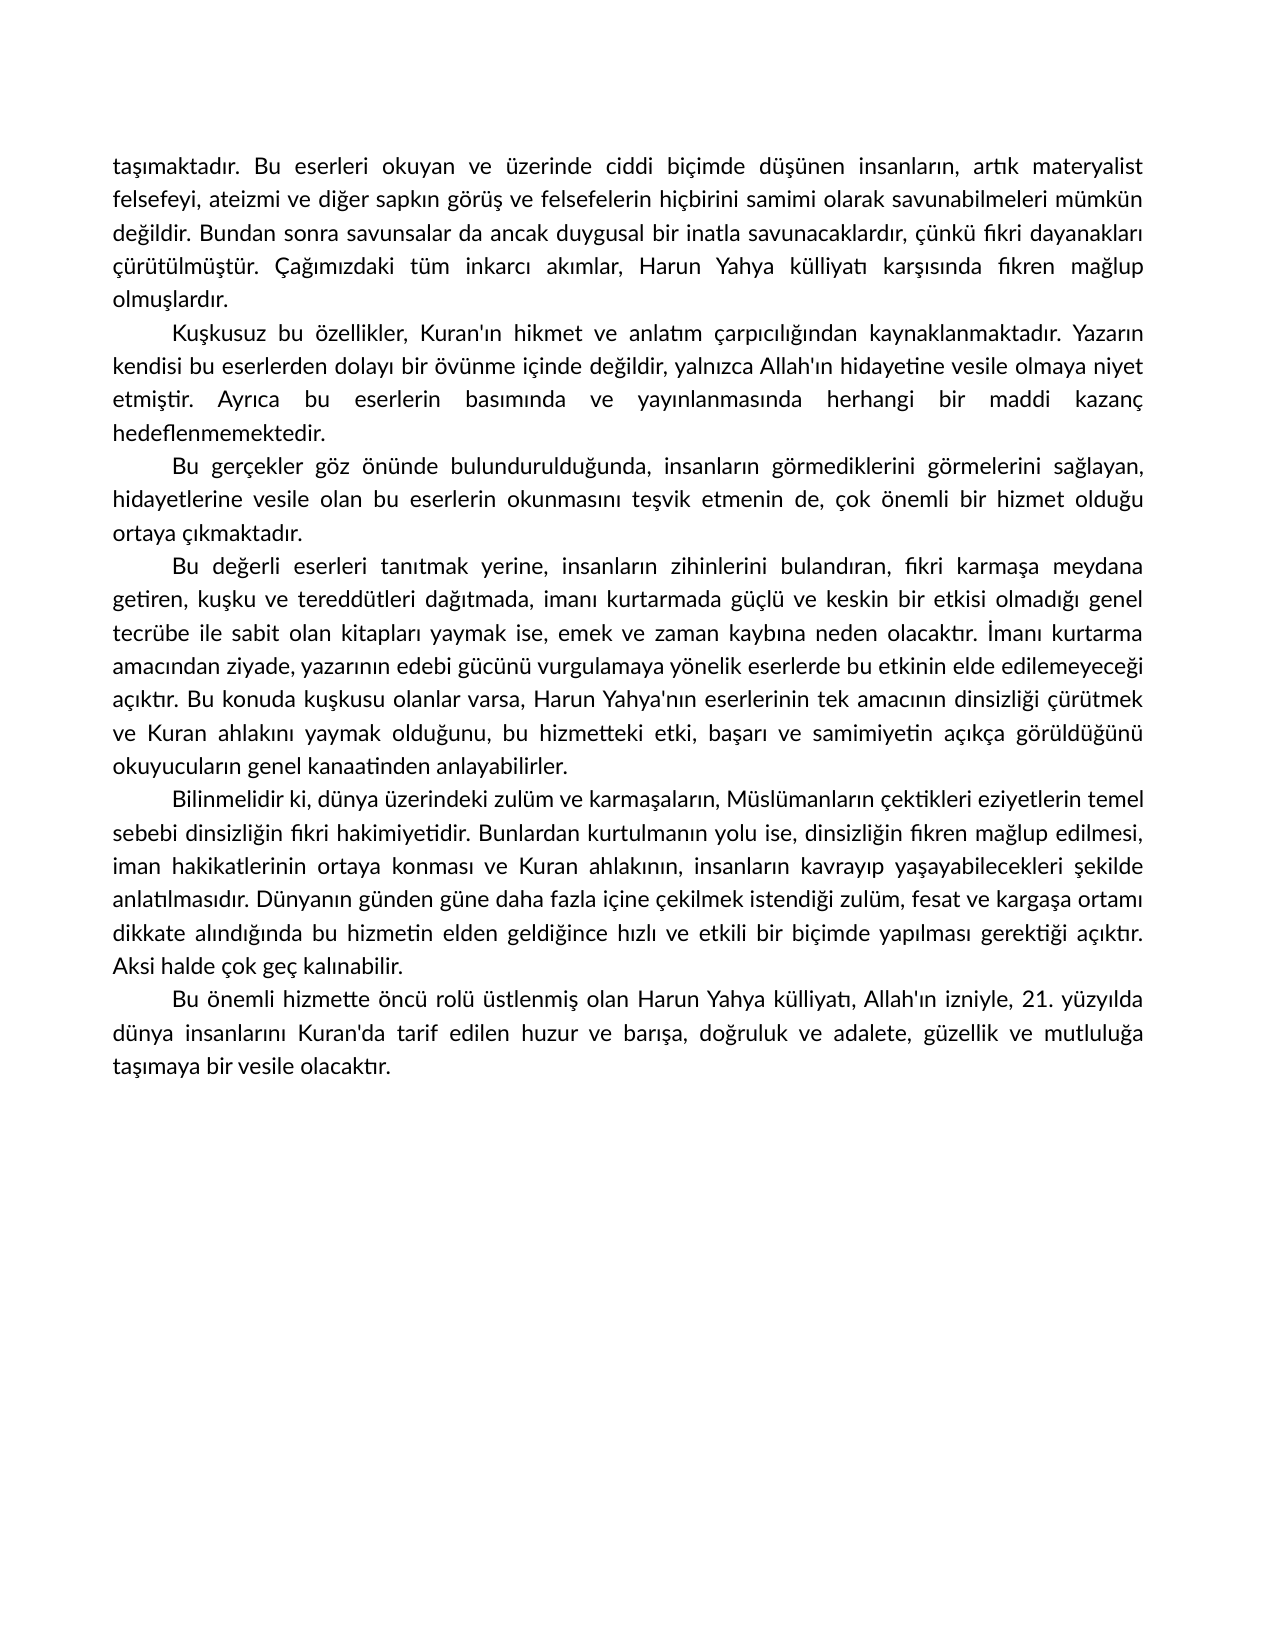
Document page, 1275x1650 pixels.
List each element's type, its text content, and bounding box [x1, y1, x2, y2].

text Bilinmelidir ki, dünya üzerindeki zulüm ve karmaşaların, Müslümanların çektikleri eziyetlerin temel sebebi dinsizliğin fikri hakimiyetidir. Bunlardan kurtulmanın yolu ise, dinsizliğin fikren mağlup edilmesi, iman hakikatlerinin ortaya konması ve Kuran ahlakının, insanların kavrayıp yaşayabilecekleri şekilde anlatılmasıdır. Dünyanın günden güne daha fazla içine çekilmek istendiği zulüm, fesat ve kargaşa ortamı dikkate alındığında bu hizmetin elden geldiğince hızlı ve etkili bir biçimde yapılması gerektiği açıktır. Aksi halde çok geç kalınabilir. [112, 781, 1145, 981]
text Bu değerli eserleri tanıtmak yerine, insanların zihinlerini bulandıran, fikri karmaşa meydana getiren, kuşku ve tereddütleri dağıtmada, imanı kurtarmada güçlü ve keskin bir etkisi olmadığı genel tecrübe ile sabit olan kitapları yaymak ise, emek ve zaman kaybına neden olacaktır. İmanı kurtarma amacından ziyade, yazarının edebi gücünü vurgulamaya yönelik eserlerde bu etkinin elde edilemeyeceği açıktır. Bu konuda kuşkusu olanlar varsa, Harun Yahya'nın eserlerinin tek amacının dinsizliği çürütmek ve Kuran ahlakını yaymak olduğunu, bu hizmetteki etki, başarı ve samimiyetin açıkça görüldüğünü okuyucuların genel kanaatinden anlayabilirler. [112, 548, 1145, 781]
text Kuşkusuz bu özellikler, Kuran'ın hikmet ve anlatım çarpıcılığından kaynaklanmaktadır. Yazarın kendisi bu eserlerden dolayı bir övünme içinde değildir, yalnızca Allah'ın hidayetine vesile olmaya niyet etmiştir. Ayrıca bu eserlerin basımında ve yayınlanmasında herhangi bir maddi kazanç hedeflenmemektedir. [112, 314, 1145, 448]
text Bu önemli hizmette öncü rolü üstlenmiş olan Harun Yahya külliyatı, Allah'ın izniyle, 21. yüzyılda dünya insanlarını Kuran'da tarif edilen huzur ve barışa, doğruluk ve adalete, güzellik ve mutluluğa taşımaya bir vesile olacaktır. [112, 981, 1145, 1081]
text Bu gerçekler göz önünde bulundurulduğunda, insanların görmediklerini görmelerini sağlayan, hidayetlerine vesile olan bu eserlerin okunmasını teşvik etmenin de, çok önemli bir hizmet olduğu ortaya çıkmaktadır. [112, 448, 1145, 548]
text taşımaktadır. Bu eserleri okuyan ve üzerinde ciddi biçimde düşünen insanların, artık materyalist felsefeyi, ateizmi ve diğer sapkın görüş ve felsefelerin hiçbirini samimi olarak savunabilmeleri mümkün değildir. Bundan sonra savunsalar da ancak duygusal bir inatla savunacaklardır, çünkü fikri dayanakları çürütülmüştür. Çağımızdaki tüm inkarcı akımlar, Harun Yahya külliyatı karşısında fikren mağlup olmuşlardır. [112, 148, 1145, 314]
